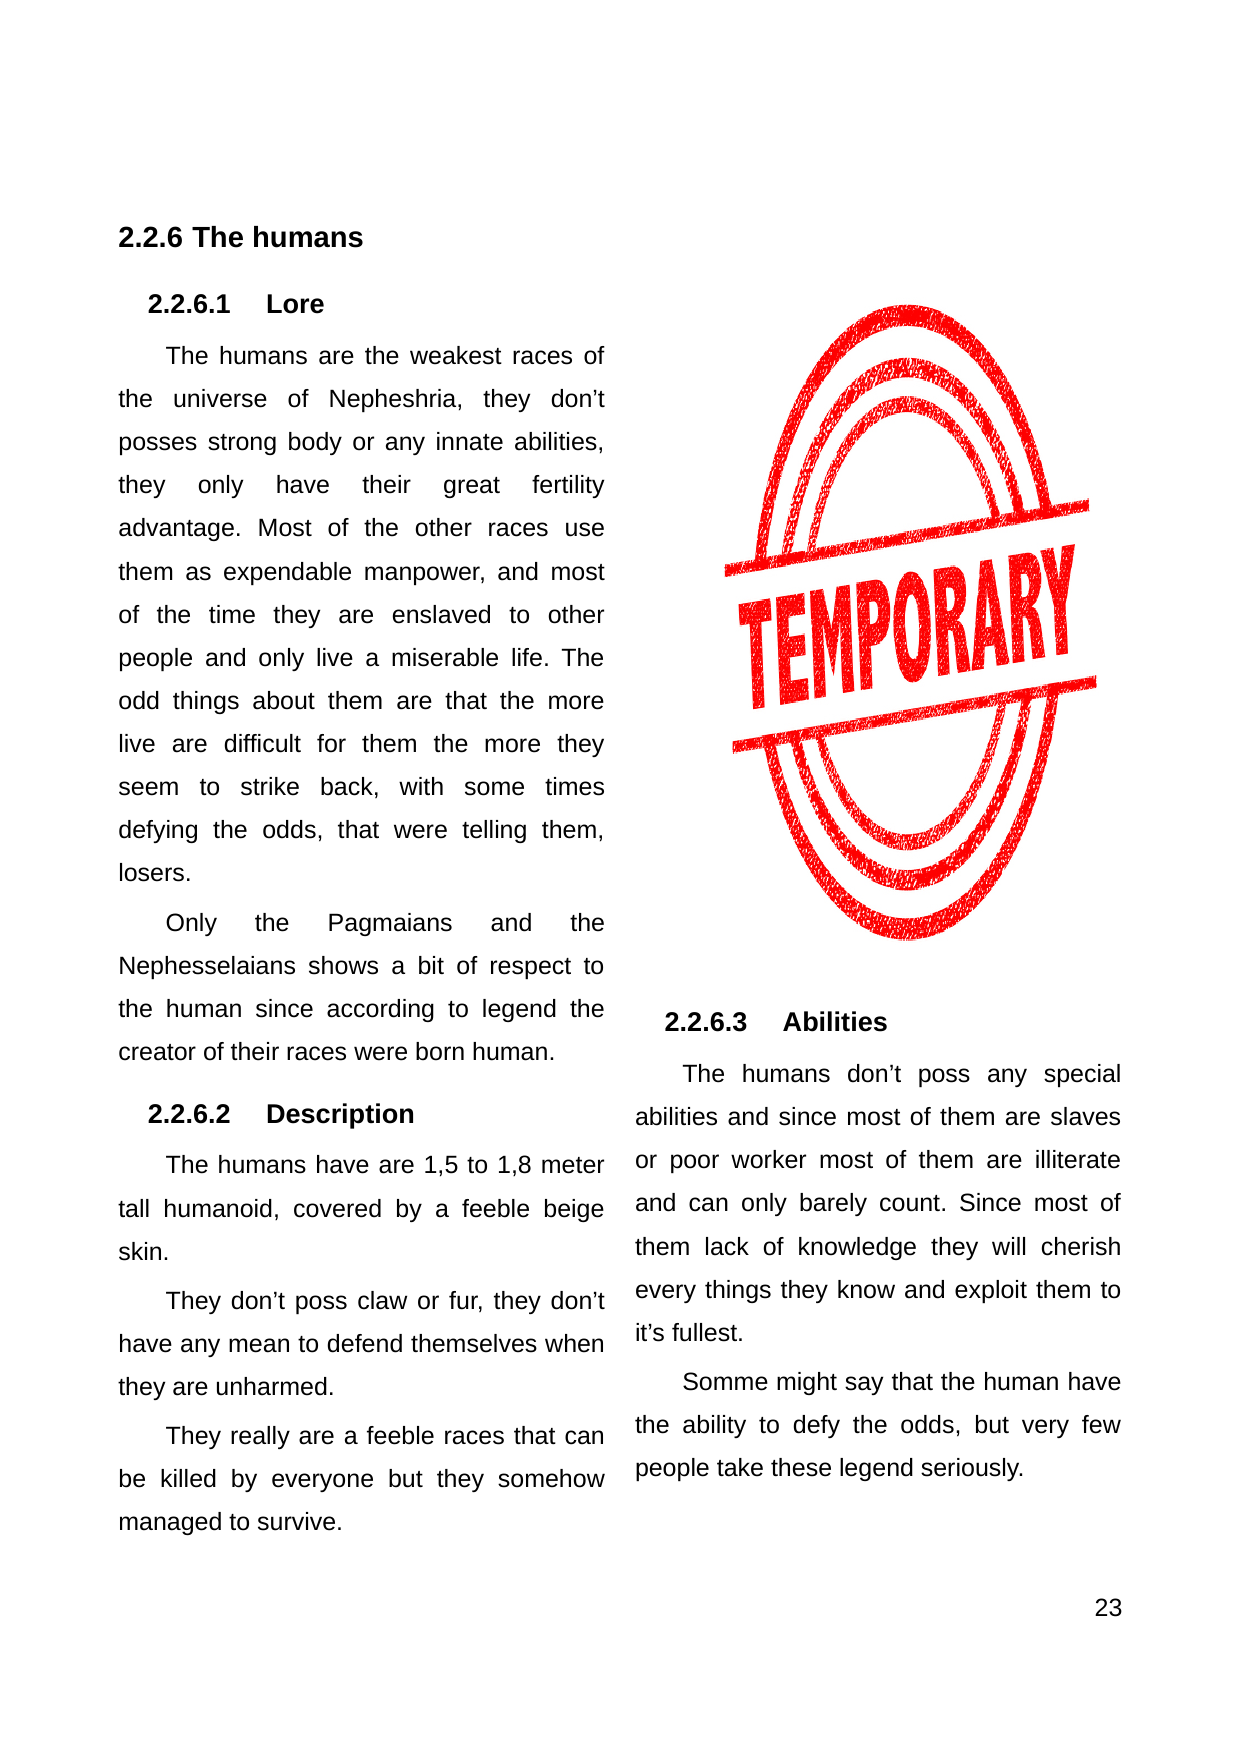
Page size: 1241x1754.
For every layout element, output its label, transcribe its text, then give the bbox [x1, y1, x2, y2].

text The humans have are 1,5 to 1,8 meter tall humanoid, covered by a feeble beige skin. [118, 1151, 605, 1266]
subtitle Description [118, 1098, 605, 1129]
text Somme might say that the human have the ability to defy the odds, but very few people take these legend seriously. [635, 1367, 1122, 1482]
text They really are a feeble races that can be killed by everyone but they somehow managed to survive. [118, 1421, 605, 1536]
subtitle Lore [118, 288, 605, 319]
subtitle The humans [118, 220, 605, 254]
text The humans are the weakest races of the universe of Nepheshria, they don’t posses strong body or any innate abilities, they only have their great fertility advantage. Most of the other races use them as expendable manpower, and most of the time they are enslaved to other people and only live a miserable life. The odd things about them are that the more live are difficult for them the more they seem to strike back, with some times defying the odds, that were telling them, losers. [118, 341, 605, 887]
text The humans don’t poss any special abilities and since most of them are slaves or poor worker most of them are illiterate and can only barely count. Since most of them lack of knowledge they will cherish every things they know and exploit them to it’s fullest. [635, 1059, 1122, 1347]
text Only the Pagmaians and the Nephesselaians shows a bit of respect to the human since according to legend the creator of their races were born human. [118, 907, 605, 1066]
text They don’t poss claw or fur, they don’t have any mean to defend themselves when they are unharmed. [118, 1286, 605, 1401]
subtitle Abilities [635, 281, 1122, 1037]
picture [651, 270, 1149, 991]
